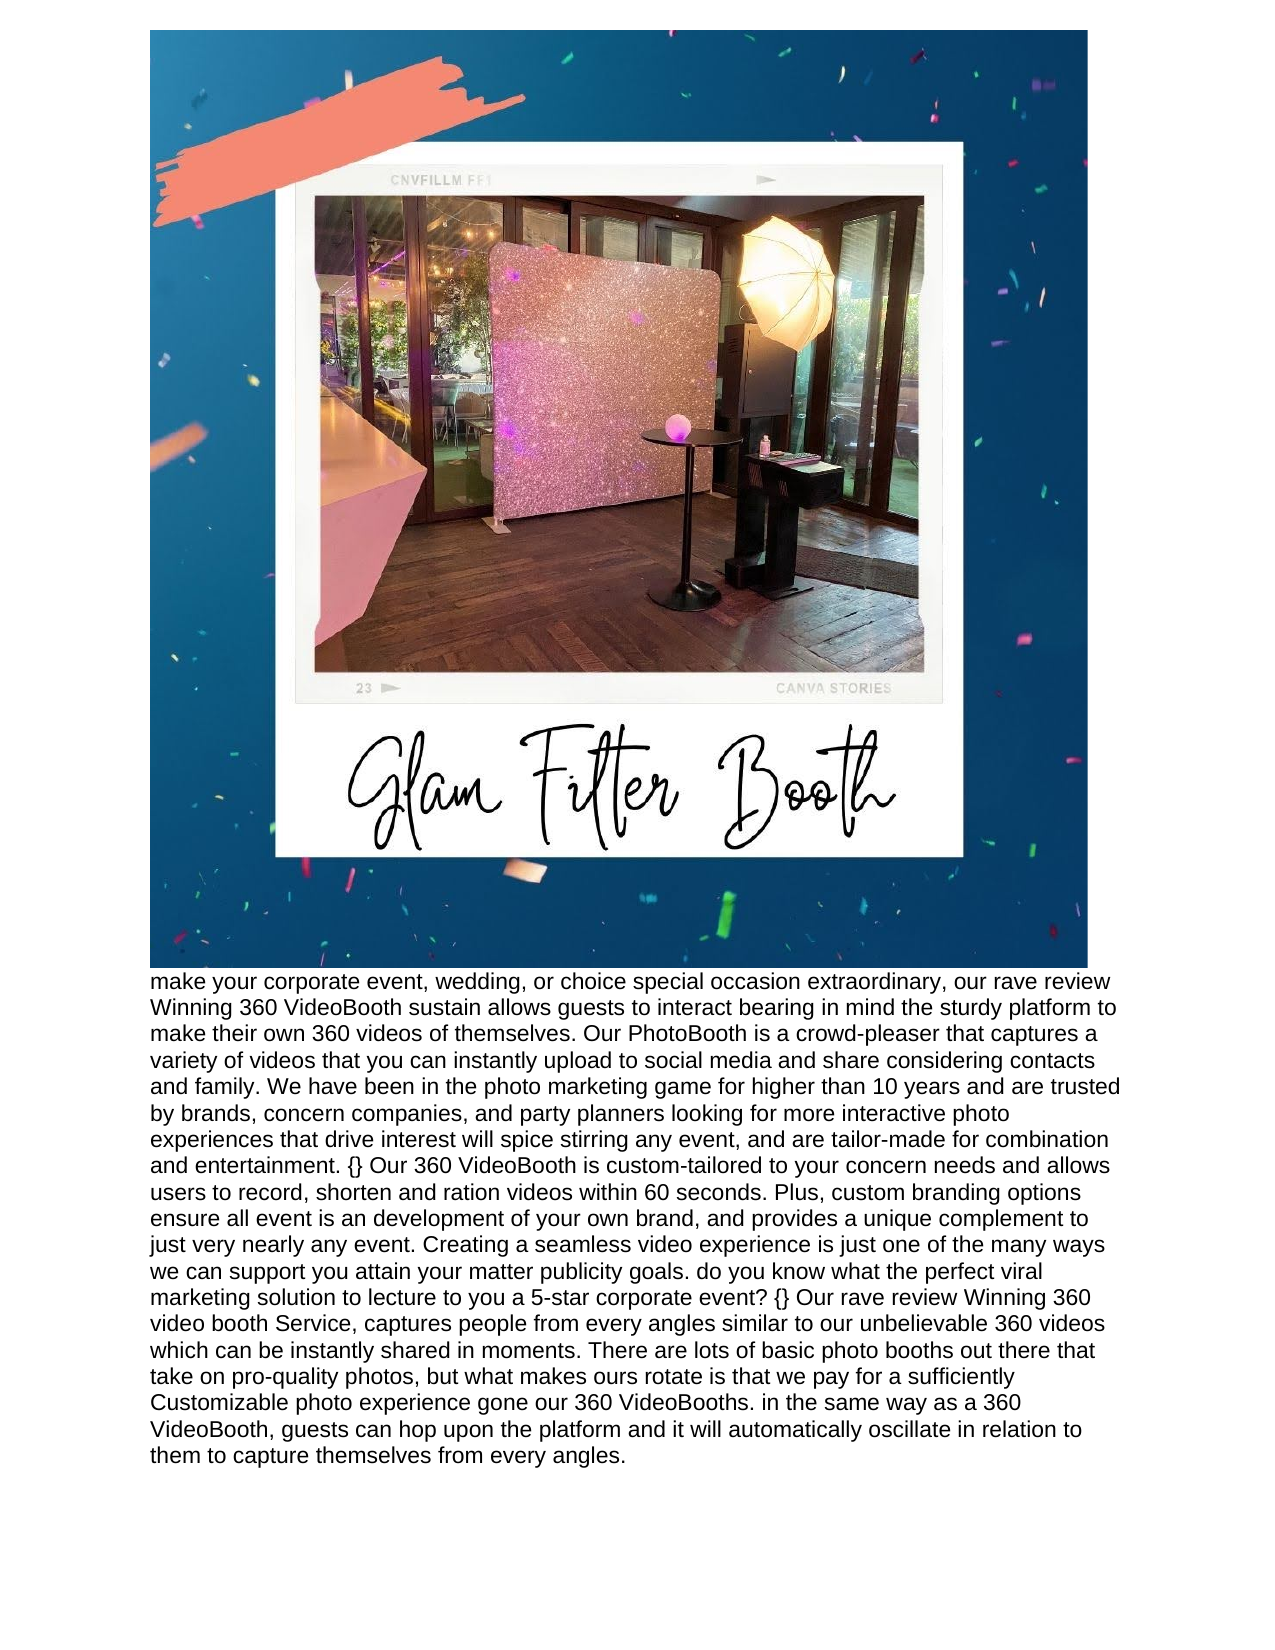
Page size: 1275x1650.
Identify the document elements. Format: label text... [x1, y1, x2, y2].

picture [150, 30, 1088, 968]
text make your corporate event, wedding, or choice special occasion extraordinary, our rave review Winning 360 VideoBooth sustain allows guests to interact bearing in mind the sturdy platform to make their own 360 videos of themselves. Our PhotoBooth is a crowd-pleaser that captures a variety of videos that you can instantly upload to social media and share considering contacts and family. We have been in the photo marketing game for higher than 10 years and are trusted by brands, concern companies, and party planners looking for more interactive photo experiences that drive interest will spice stirring any event, and are tailor-made for combination and entertainment. {} Our 360 VideoBooth is custom-tailored to your concern needs and allows users to record, shorten and ration videos within 60 seconds. Plus, custom branding options ensure all event is an development of your own brand, and provides a unique complement to just very nearly any event. Creating a seamless video experience is just one of the many ways we can support you attain your matter publicity goals. do you know what the perfect viral marketing solution to lecture to you a 5-star corporate event? {} Our rave review Winning 360 video booth Service, captures people from every angles similar to our unbelievable 360 videos which can be instantly shared in moments. There are lots of basic photo booths out there that take on pro-quality photos, but what makes ours rotate is that we pay for a sufficiently Customizable photo experience gone our 360 VideoBooths. in the same way as a 360 VideoBooth, guests can hop upon the platform and it will automatically oscillate in relation to them to capture themselves from every angles. [150, 968, 1125, 1468]
